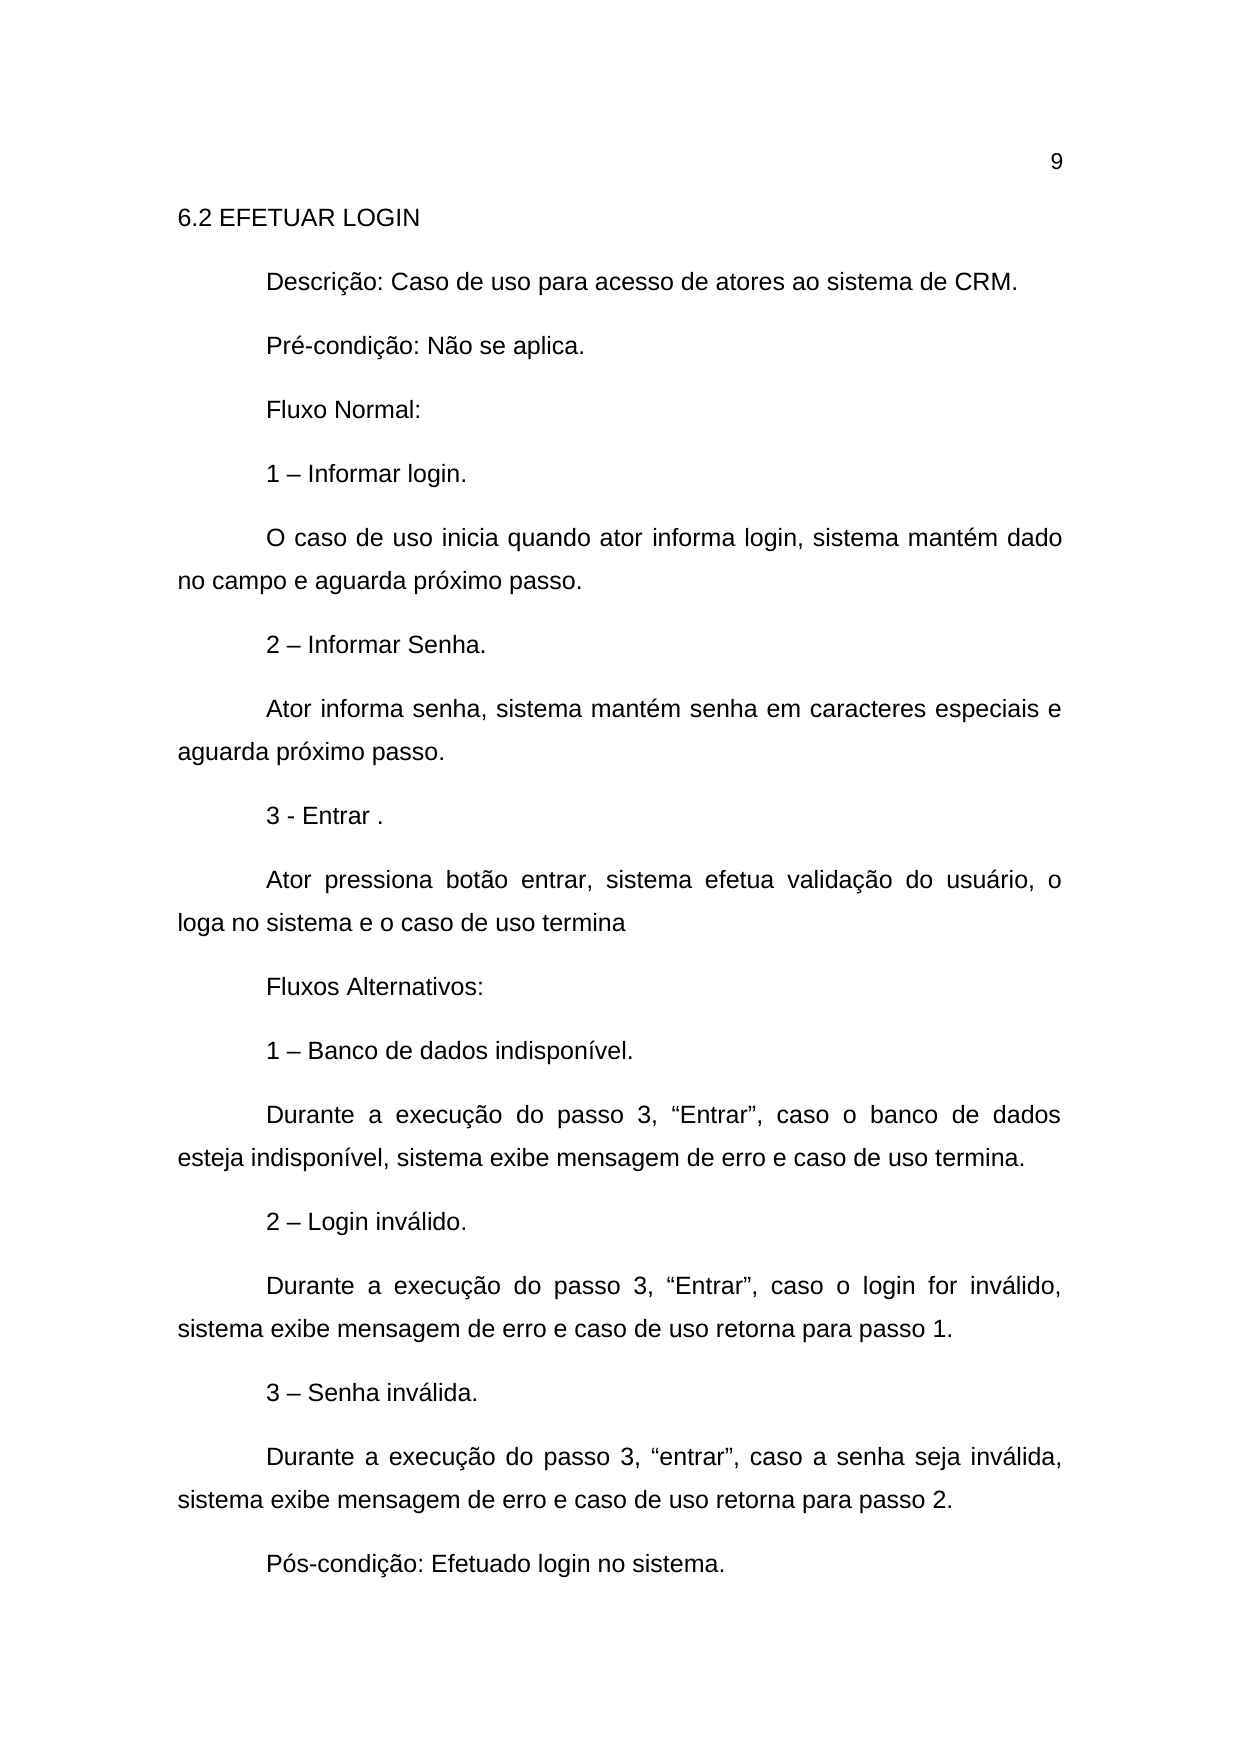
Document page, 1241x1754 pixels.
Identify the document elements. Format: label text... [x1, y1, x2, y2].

text Durante a execução do passo 3, “entrar”, caso a senha seja inválida, sistema exibe mensagem de erro e caso de uso retorna para passo 2. [177, 1442, 1063, 1514]
text 1 – Informar login. [177, 459, 1063, 488]
text 2 – Informar Senha. [177, 630, 1063, 659]
text Durante a execução do passo 3, “Entrar”, caso o login for inválido, sistema exibe mensagem de erro e caso de uso retorna para passo 1. [177, 1271, 1063, 1343]
text 3 – Senha inválida. [177, 1378, 1063, 1407]
text 1 – Banco de dados indisponível. [177, 1036, 1063, 1065]
text 3 - Entrar . [177, 801, 1063, 830]
text Pré-condição: Não se aplica. [177, 331, 1063, 360]
text Ator pressiona botão entrar, sistema efetua validação do usuário, o loga no sistema e o caso de uso termina [177, 865, 1063, 937]
text O caso de uso inicia quando ator informa login, sistema mantém dado no campo e aguarda próximo passo. [177, 523, 1063, 595]
text 2 – Login inválido. [177, 1207, 1063, 1236]
text Durante a execução do passo 3, “Entrar”, caso o banco de dados esteja indisponível, sistema exibe mensagem de erro e caso de uso termina. [177, 1100, 1063, 1172]
text 6.2 EFETUAR LOGIN [177, 203, 1063, 232]
text Fluxo Normal: [177, 395, 1063, 424]
text Ator informa senha, sistema mantém senha em caracteres especiais e aguarda próximo passo. [177, 694, 1063, 766]
text Descrição: Caso de uso para acesso de atores ao sistema de CRM. [177, 267, 1063, 296]
text Pós-condição: Efetuado login no sistema. [177, 1549, 1063, 1578]
text Fluxos Alternativos: [177, 972, 1063, 1001]
